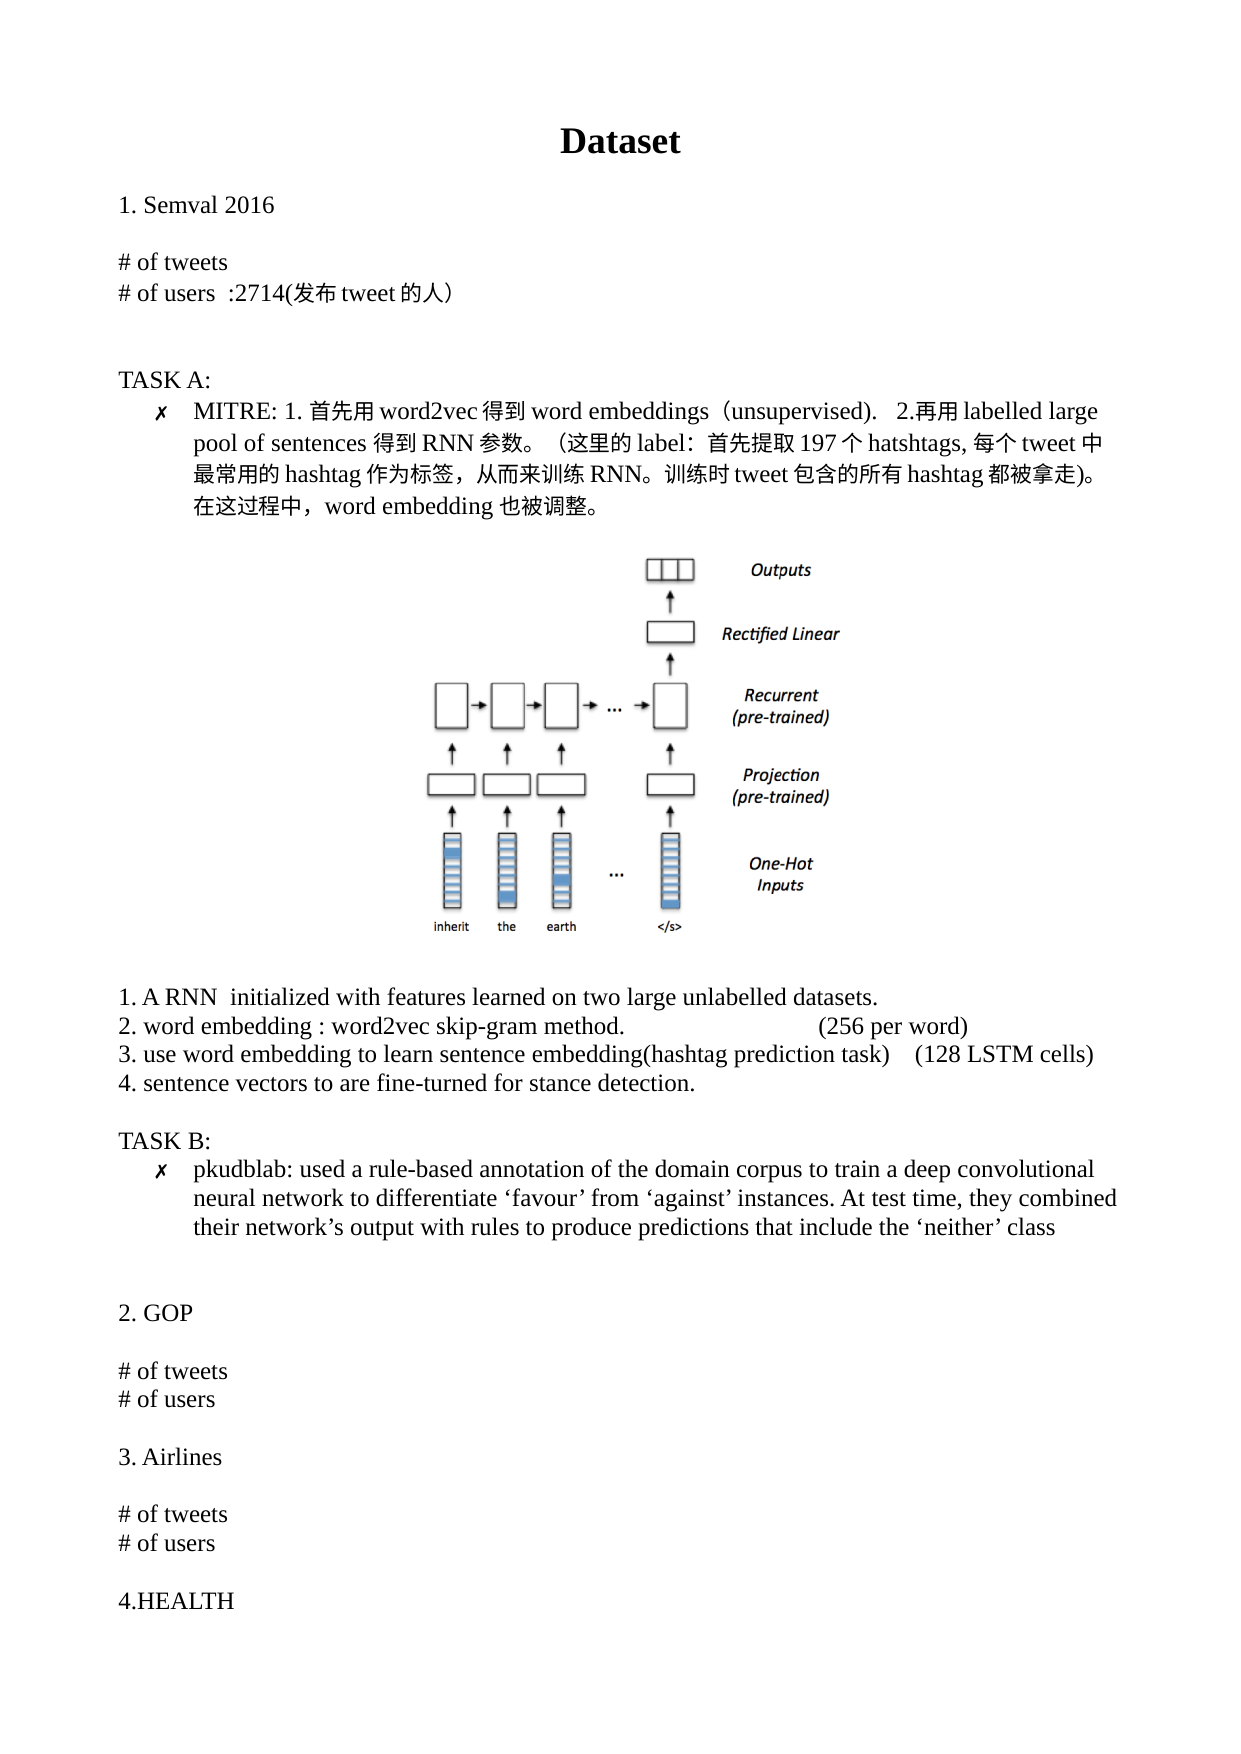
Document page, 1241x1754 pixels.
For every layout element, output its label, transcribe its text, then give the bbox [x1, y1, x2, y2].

text 2. GOP [118, 1298, 1122, 1327]
text 3. use word embedding to learn sentence embedding(hashtag prediction task) (128 LSTM cells) [118, 1039, 1122, 1068]
text TASK B: [118, 1126, 1122, 1154]
text 1. Semval 2016 [118, 190, 1122, 219]
list MITRE: 1. 首先用word2vec得到word embeddings（unsupervised). 2.再用labelled large pool of sentences 得到 RNN参数。（这里的label：首先提取197个hatshtags, 每个tweet中最常用的hashtag作为标签，从而来训练RNN。训练时tweet包含的所有hashtag都被拿走)。在这过程中，word embedding 也被调整。 [156, 394, 1122, 521]
text # of tweets [118, 1356, 1122, 1384]
text 1. A RNN initialized with features learned on two large unlabelled datasets. [118, 982, 1122, 1011]
text # of users :2714(发布tweet的人） [118, 276, 1122, 308]
text # of tweets [118, 247, 1122, 276]
picture [397, 549, 844, 954]
text 2. word embedding : word2vec skip-gram method. (256 per word) [118, 1011, 1122, 1039]
text # of users [118, 1384, 1122, 1413]
text Dataset [118, 118, 1122, 161]
text TASK A: [118, 365, 1122, 394]
text # of users [118, 1528, 1122, 1557]
list pkudblab: used a rule-based annotation of the domain corpus to train a deep convolutional neural network to differentiate ‘favour’ from ‘against’ instances. At test time, they combined their network’s output with rules to produce predictions that include the ‘neither’ class [156, 1154, 1122, 1241]
text 4. sentence vectors to are fine-turned for stance detection. [118, 1068, 1122, 1097]
text # of tweets [118, 1499, 1122, 1528]
text 3. Airlines [118, 1442, 1122, 1471]
text 4.HEALTH [118, 1586, 1122, 1614]
